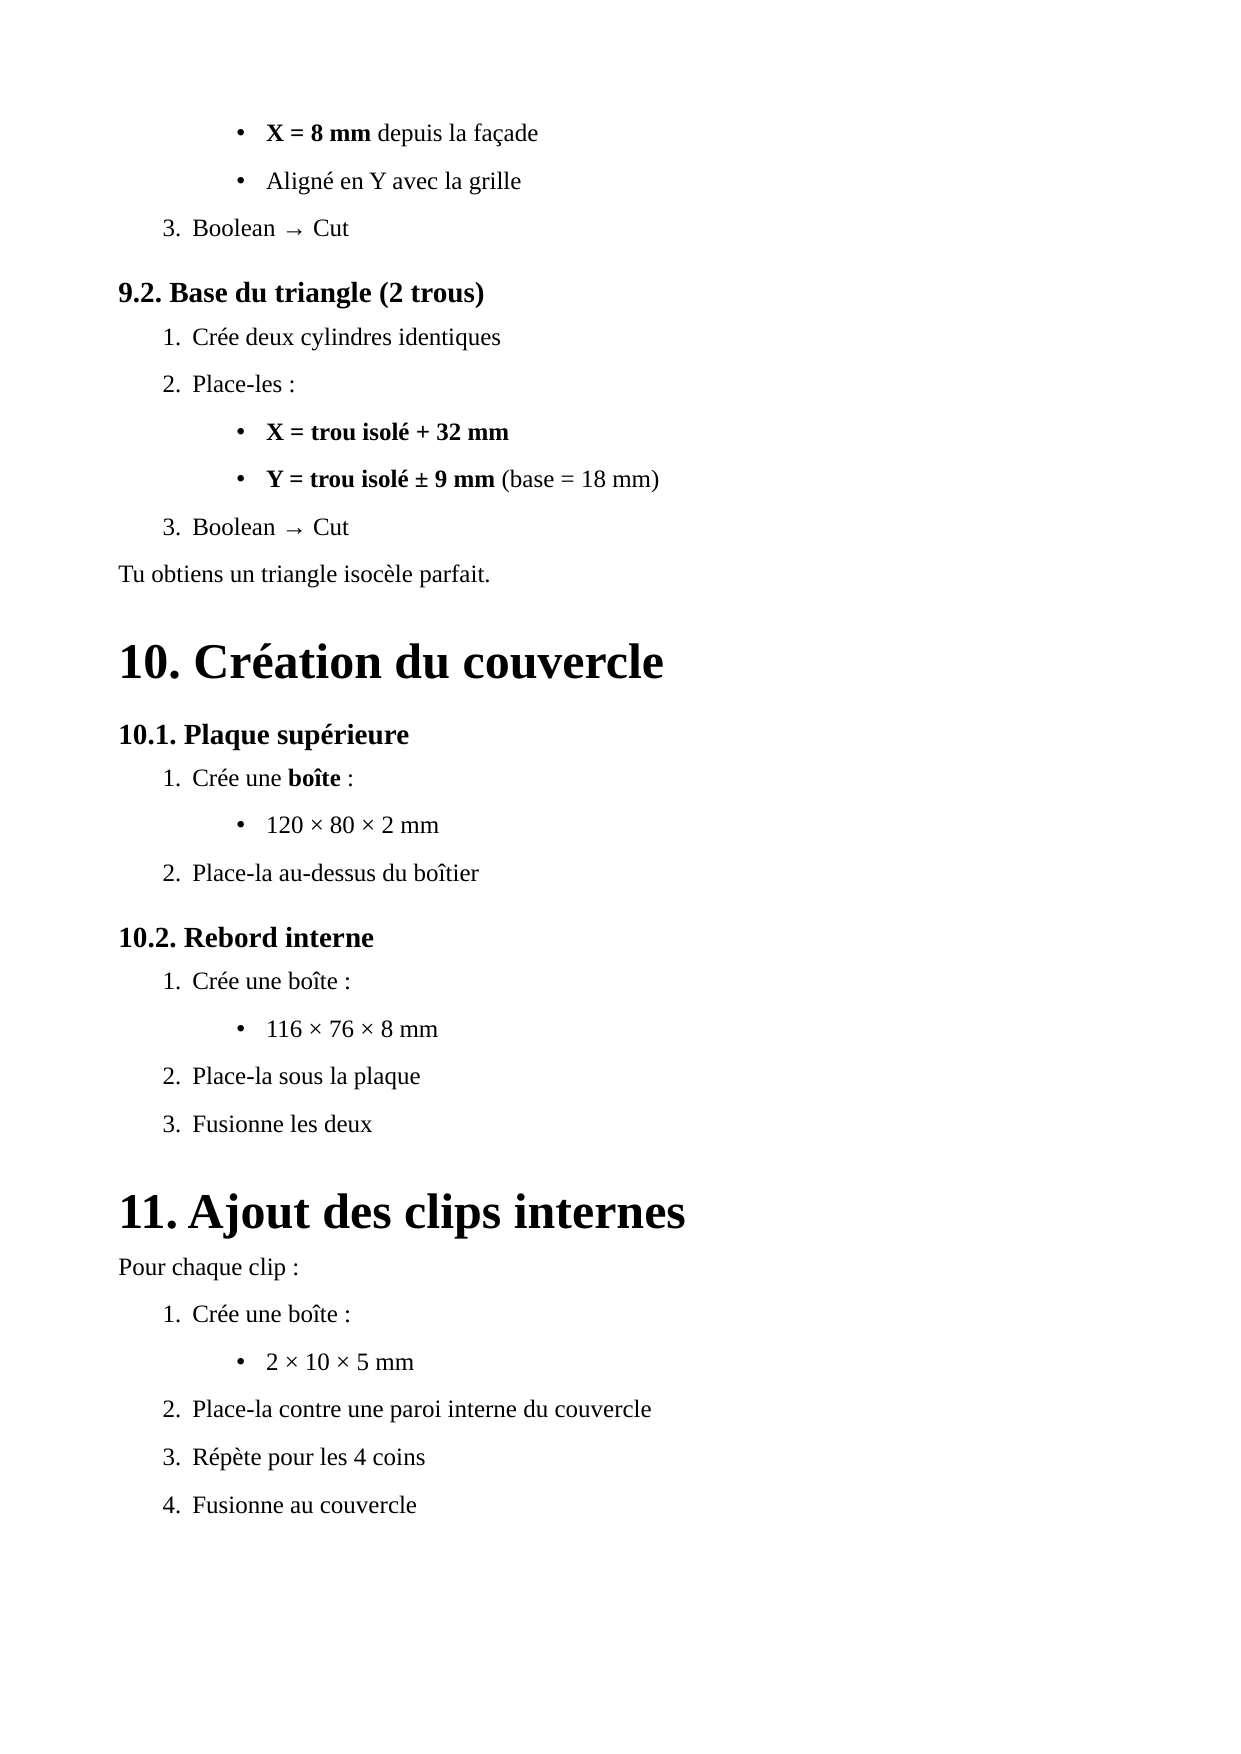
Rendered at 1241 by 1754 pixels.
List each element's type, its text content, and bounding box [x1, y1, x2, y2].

subtitle 10.2. Rebord interne [118, 920, 1122, 954]
list Crée une boîte : [162, 966, 1122, 995]
list Y = trou isolé ± 9 mm (base = 18 mm) [236, 464, 1122, 493]
list Fusionne les deux [162, 1109, 1122, 1138]
list Aligné en Y avec la grille [236, 166, 1122, 194]
list Fusionne au couvercle [162, 1490, 1122, 1518]
list X = trou isolé + 32 mm [236, 417, 1122, 446]
subtitle 11. Ajout des clips internes [118, 1182, 1122, 1239]
list Crée une boîte : [162, 1299, 1122, 1328]
list Crée une boîte : [162, 763, 1122, 792]
list X = 8 mm depuis la façade [236, 118, 1122, 147]
list Place‑la au‑dessus du boîtier [162, 858, 1122, 887]
subtitle 10. Création du couvercle [118, 632, 1122, 690]
text Tu obtiens un triangle isocèle parfait. [118, 559, 1122, 588]
subtitle 10.1. Plaque supérieure [118, 717, 1122, 750]
list Crée deux cylindres identiques [162, 322, 1122, 350]
list 2 × 10 × 5 mm [236, 1347, 1122, 1376]
list Place‑la contre une paroi interne du couvercle [162, 1394, 1122, 1423]
subtitle 9.2. Base du triangle (2 trous) [118, 276, 1122, 309]
list Boolean → Cut [162, 213, 1122, 242]
list Répète pour les 4 coins [162, 1442, 1122, 1471]
list Place‑la sous la plaque [162, 1061, 1122, 1090]
text Pour chaque clip : [118, 1252, 1122, 1280]
list 120 × 80 × 2 mm [236, 810, 1122, 839]
list 116 × 76 × 8 mm [236, 1014, 1122, 1043]
list Boolean → Cut [162, 512, 1122, 541]
list Place‑les : [162, 369, 1122, 398]
